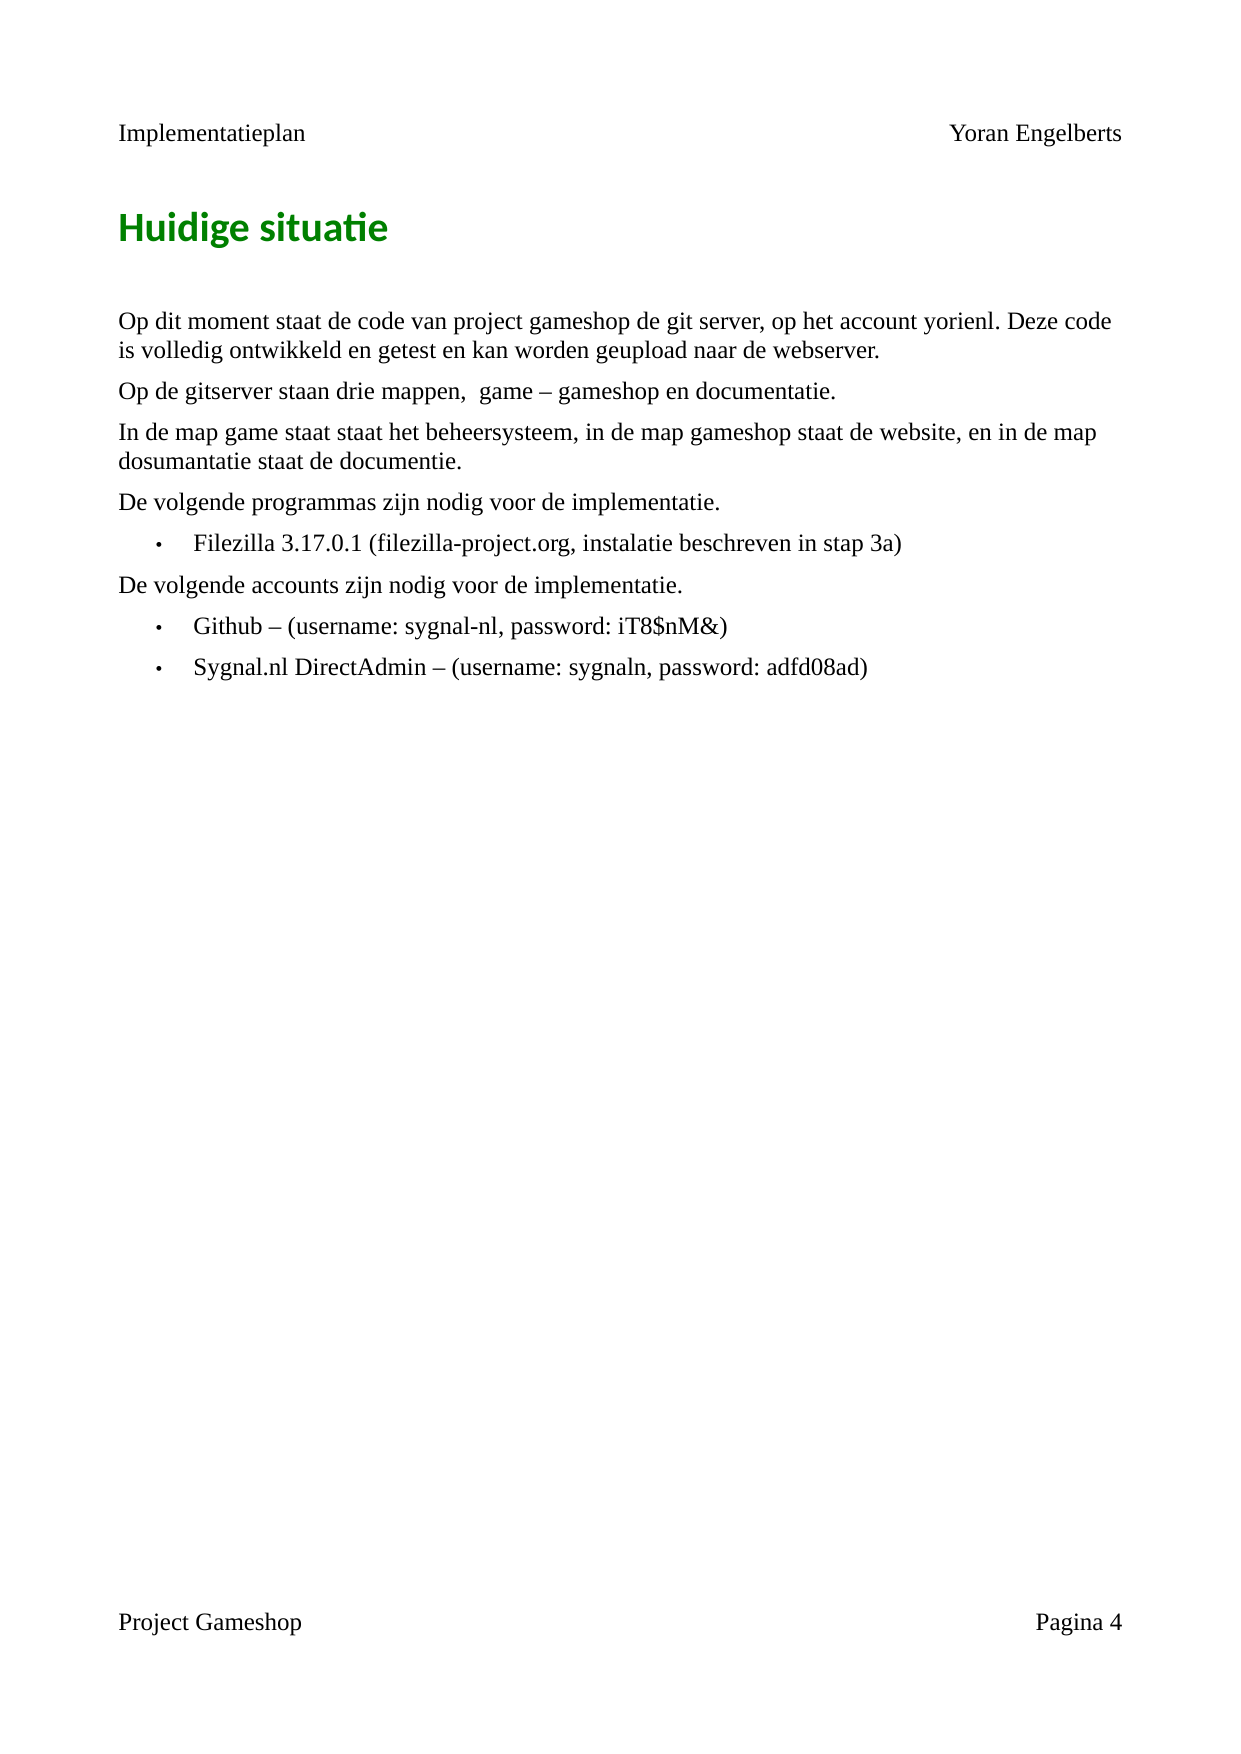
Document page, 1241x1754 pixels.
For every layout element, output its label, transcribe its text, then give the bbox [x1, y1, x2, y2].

list Github – (username: sygnal-nl, password: iT8$nM&) [156, 611, 1122, 640]
text De volgende accounts zijn nodig voor de implementatie. [118, 570, 1122, 598]
list Sygnal.nl DirectAdmin – (username: sygnaln, password: adfd08ad) [156, 652, 1122, 681]
text Op dit moment staat de code van project gameshop de git server, op het account yorienl. Deze code is volledig ontwikkeld en getest en kan worden geupload naar de webserver. [118, 306, 1122, 363]
text De volgende programmas zijn nodig voor de implementatie. [118, 487, 1122, 516]
text Op de gitserver staan drie mappen, game – gameshop en documentatie. [118, 376, 1122, 405]
text In de map game staat staat het beheersysteem, in de map gameshop staat de website, en in de map dosumantatie staat de documentie. [118, 417, 1122, 475]
list Filezilla 3.17.0.1 (filezilla-project.org, instalatie beschreven in stap 3a) [156, 528, 1122, 557]
subtitle Huidige situatie [118, 201, 1122, 252]
